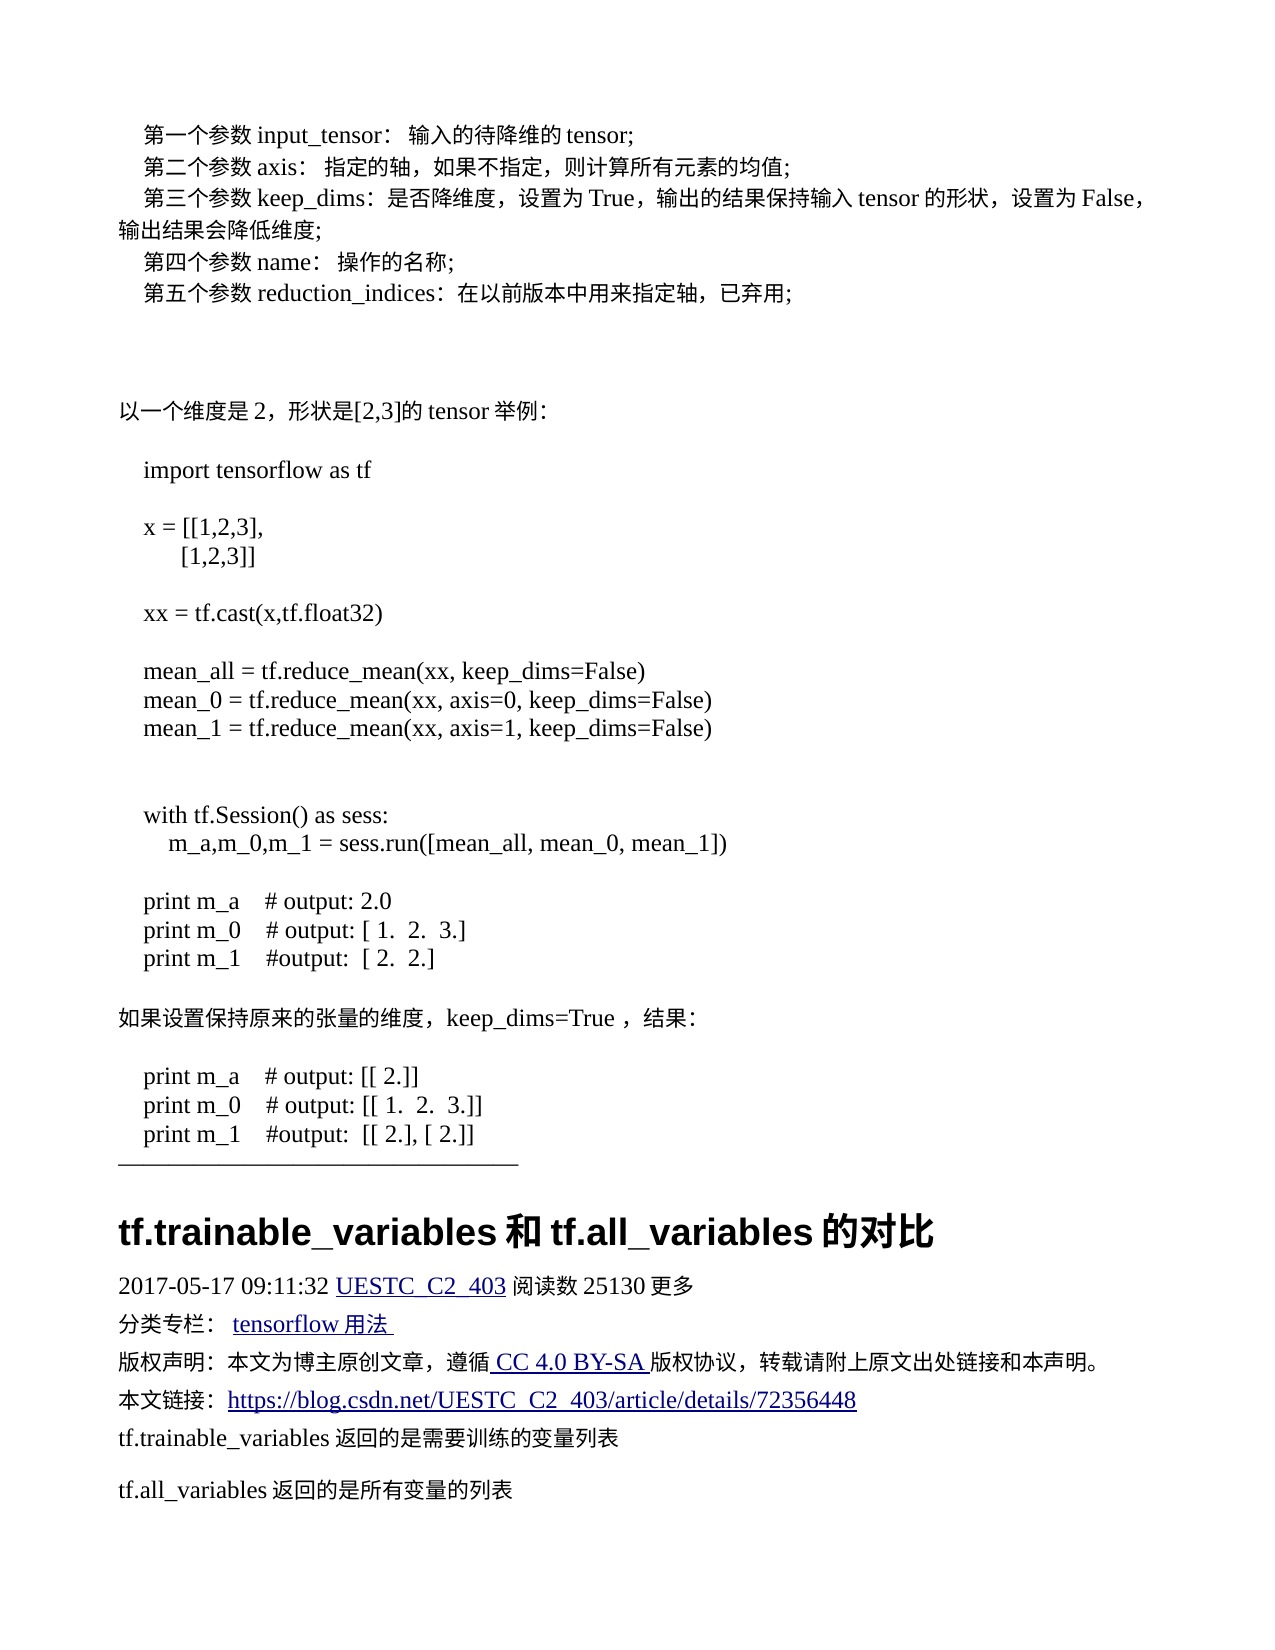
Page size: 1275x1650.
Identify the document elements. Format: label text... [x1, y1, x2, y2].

text x = [[1,2,3], [118, 512, 1157, 541]
text 以一个维度是2，形状是[2,3]的tensor举例： [118, 394, 1157, 426]
text mean_all = tf.reduce_mean(xx, keep_dims=False) [118, 656, 1157, 685]
text mean_1 = tf.reduce_mean(xx, axis=1, keep_dims=False) [118, 713, 1157, 742]
text 第四个参数name： 操作的名称; [118, 245, 1157, 276]
text 第一个参数input_tensor： 输入的待降维的tensor; [118, 118, 1157, 150]
text [1,2,3]] [118, 541, 1157, 570]
text 本文链接：https://blog.csdn.net/UESTC_C2_403/article/details/72356448 [118, 1383, 1157, 1415]
text print m_1 #output: [ 2. 2.] [118, 943, 1157, 972]
subtitle tf.trainable_variables和tf.all_variables的对比 [118, 1201, 1157, 1256]
text 第二个参数axis： 指定的轴，如果不指定，则计算所有元素的均值; [118, 150, 1157, 181]
text 2017-05-17 09:11:32 UESTC_C2_403 阅读数 25130更多 [118, 1269, 1157, 1301]
text print m_0 # output: [ 1. 2. 3.] [118, 915, 1157, 943]
text 版权声明：本文为博主原创文章，遵循 CC 4.0 BY-SA 版权协议，转载请附上原文出处链接和本声明。 [118, 1345, 1157, 1377]
text print m_0 # output: [[ 1. 2. 3.]] [118, 1090, 1157, 1119]
text print m_1 #output: [[ 2.], [ 2.]] [118, 1119, 1157, 1148]
text import tensorflow as tf [118, 455, 1157, 483]
text ———————————————— [118, 1148, 1157, 1176]
text xx = tf.cast(x,tf.float32) [118, 598, 1157, 627]
text print m_a # output: 2.0 [118, 886, 1157, 915]
text 第三个参数keep_dims：是否降维度，设置为True，输出的结果保持输入tensor的形状，设置为False，输出结果会降低维度; [118, 181, 1157, 245]
text print m_a # output: [[ 2.]] [118, 1061, 1157, 1090]
text m_a,m_0,m_1 = sess.run([mean_all, mean_0, mean_1]) [118, 828, 1157, 857]
text 分类专栏： tensorflow用法 [118, 1307, 1157, 1338]
text 如果设置保持原来的张量的维度，keep_dims=True ，结果： [118, 1001, 1157, 1033]
text with tf.Session() as sess: [118, 800, 1157, 828]
text tf.trainable_variables返回的是需要训练的变量列表 [118, 1421, 1157, 1453]
text tf.all_variables返回的是所有变量的列表 [118, 1473, 1157, 1505]
text 第五个参数 reduction_indices：在以前版本中用来指定轴，已弃用; [118, 276, 1157, 308]
text mean_0 = tf.reduce_mean(xx, axis=0, keep_dims=False) [118, 685, 1157, 713]
